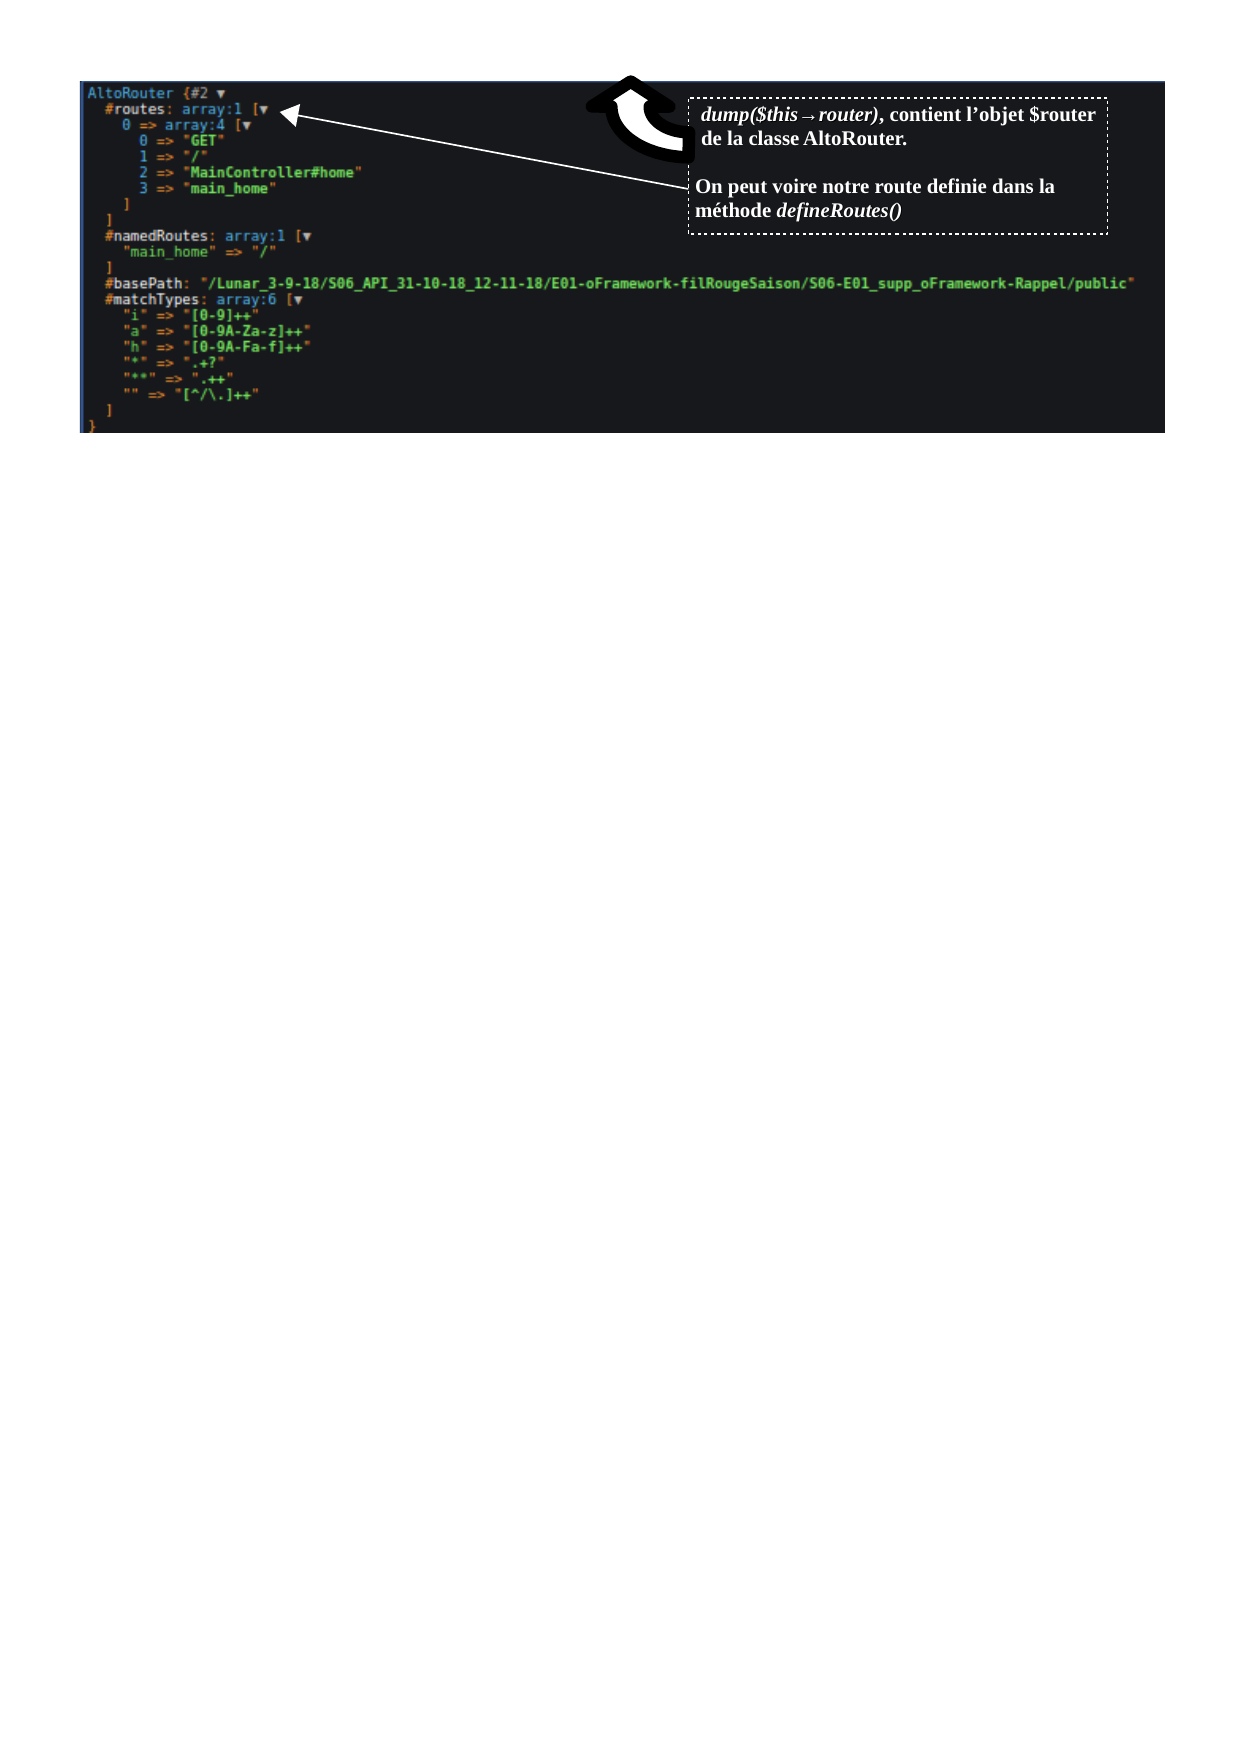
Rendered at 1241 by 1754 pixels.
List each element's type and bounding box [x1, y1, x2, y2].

picture [79, 81, 1165, 433]
